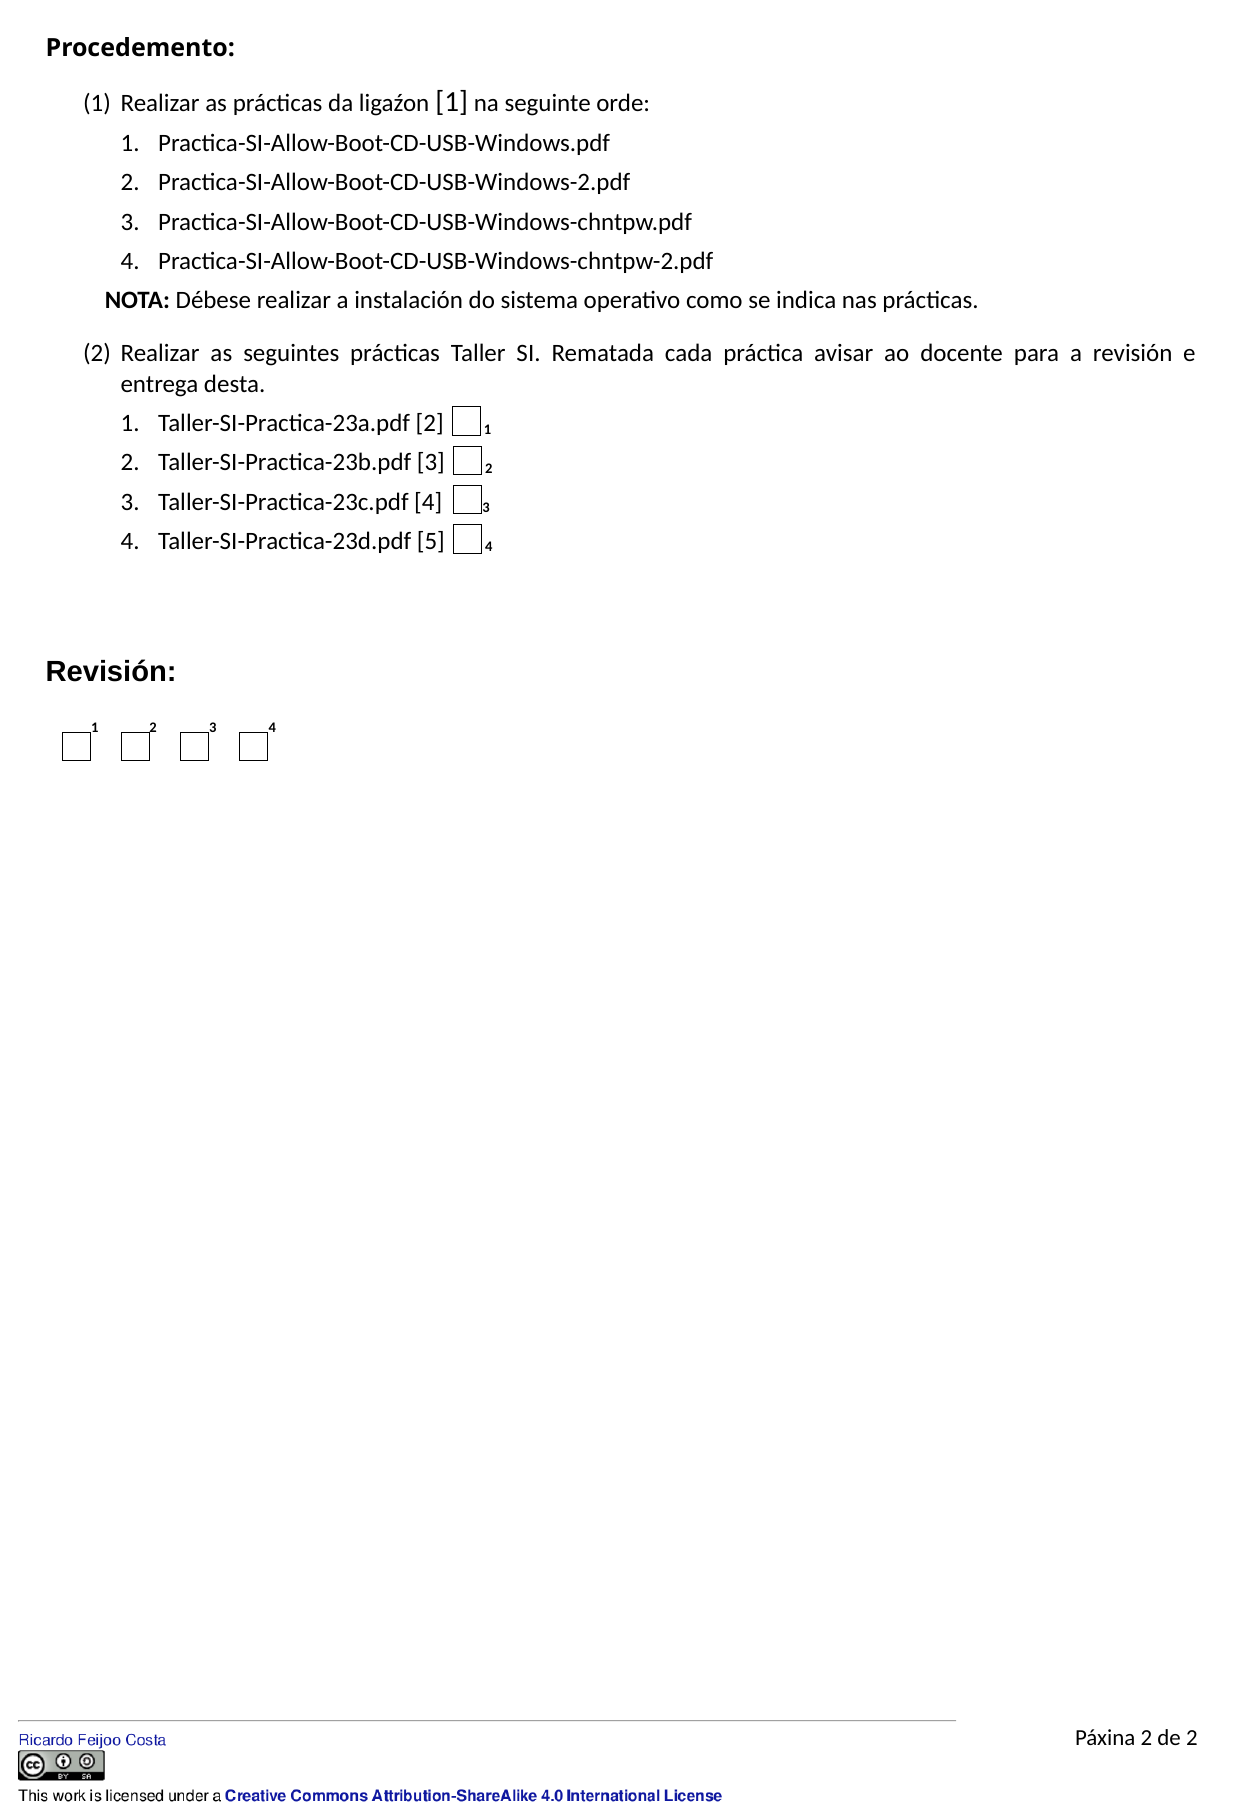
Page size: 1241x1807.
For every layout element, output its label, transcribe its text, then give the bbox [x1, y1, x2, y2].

subtitle Practica-SI-Allow-Boot-CD-USB-Windows.pdf [120, 127, 1197, 158]
subtitle NOTA: Débese realizar a instalación do sistema operativo como se indica nas prácticas. [104, 284, 1197, 315]
subtitle Practica-SI-Allow-Boot-CD-USB-Windows-chntpw-2.pdf [120, 245, 1197, 276]
text 1 2 3 4 [45, 705, 1197, 736]
subtitle Taller-SI-Practica-23b.pdf [3] 2 [120, 447, 1197, 477]
list Realizar as seguintes prácticas Taller SI. Rematada cada práctica avisar ao docente para a revisión e entrega desta. [83, 337, 1197, 398]
subtitle Taller-SI-Practica-23a.pdf [2] 1 [120, 407, 1197, 438]
text Procedemento: [45, 30, 1197, 64]
list Realizar as prácticas da ligaźon [1] na seguinte orde: [83, 83, 1197, 118]
subtitle Taller-SI-Practica-23d.pdf [5] 4 [120, 525, 1197, 556]
subtitle Revisión: [45, 654, 1197, 688]
subtitle Practica-SI-Allow-Boot-CD-USB-Windows-2.pdf [120, 167, 1197, 197]
subtitle Practica-SI-Allow-Boot-CD-USB-Windows-chntpw.pdf [120, 206, 1197, 236]
picture [8, 1715, 957, 1806]
subtitle Taller-SI-Practica-23c.pdf [4] 3 [120, 486, 1197, 516]
